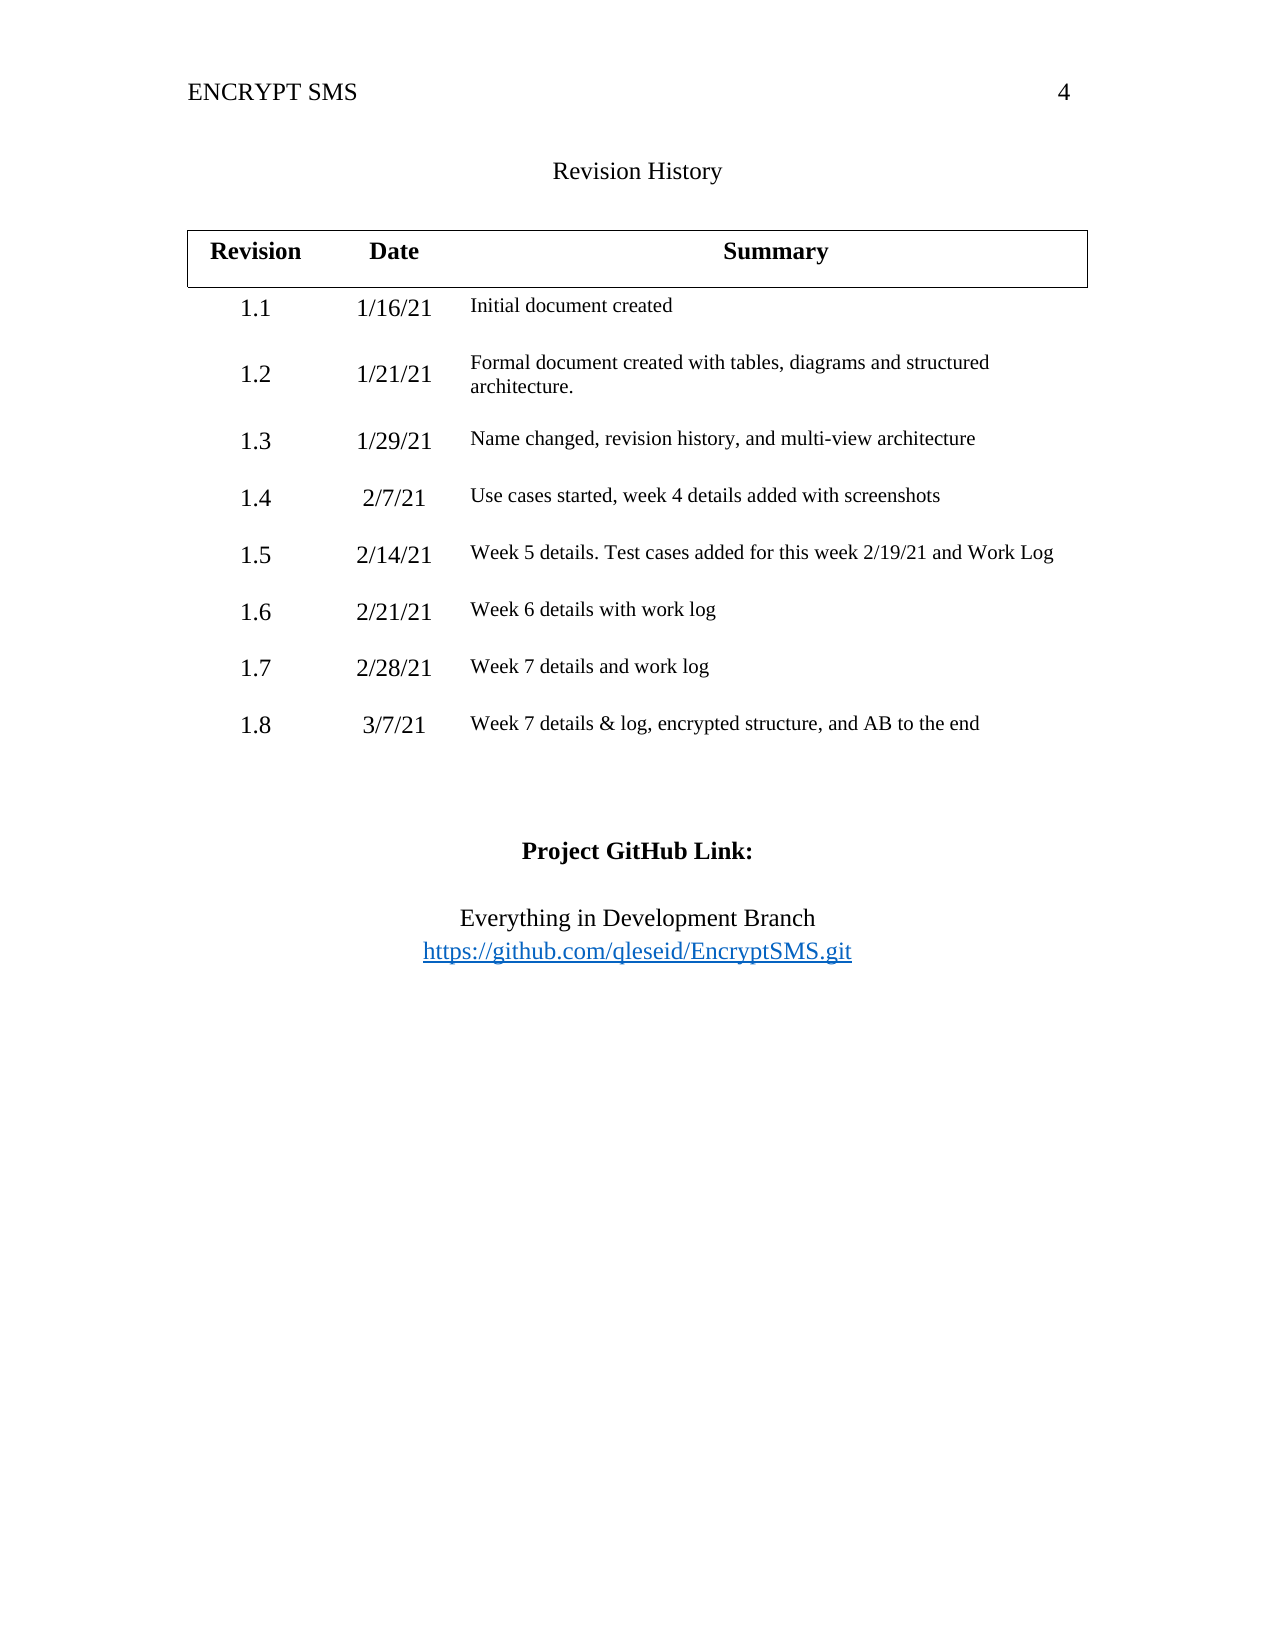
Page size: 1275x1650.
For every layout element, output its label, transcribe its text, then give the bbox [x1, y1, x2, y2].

table_cell Name changed, revision history, and multi-view architecture [464, 420, 1087, 477]
table_header Date [324, 231, 464, 287]
subtitle Project GitHub Link: [187, 836, 1087, 864]
subtitle Revision History [187, 156, 1087, 185]
table_cell 1.3 [188, 420, 324, 477]
table_cell 1.5 [188, 534, 324, 591]
table_cell 1.4 [188, 477, 324, 534]
table_cell Week 7 details & log, encrypted structure, and AB to the end [464, 705, 1087, 762]
table_cell 1.1 [188, 288, 324, 344]
table_cell 1.8 [188, 705, 324, 762]
table_cell 1.6 [188, 591, 324, 648]
table_cell Initial document created [464, 288, 1087, 344]
table_cell 2/7/21 [324, 477, 464, 534]
table_cell 3/7/21 [324, 705, 464, 762]
table_cell 1/29/21 [324, 420, 464, 477]
table_cell Week 6 details with work log [464, 591, 1087, 648]
table_cell 1.7 [188, 648, 324, 705]
table_header Summary [464, 231, 1087, 287]
table_header Revision [188, 231, 324, 287]
table_cell Week 7 details and work log [464, 648, 1087, 705]
table_cell 2/14/21 [324, 534, 464, 591]
table_cell 1.2 [188, 344, 324, 420]
table_cell Week 5 details. Test cases added for this week 2/19/21 and Work Log [464, 534, 1087, 591]
table_cell 1/21/21 [324, 344, 464, 420]
table_cell 1/16/21 [324, 288, 464, 344]
table_cell Use cases started, week 4 details added with screenshots [464, 477, 1087, 534]
table_cell 2/28/21 [324, 648, 464, 705]
text Everything in Development Branch [187, 903, 1087, 932]
table_cell Formal document created with tables, diagrams and structured architecture. [464, 344, 1087, 420]
table_cell 2/21/21 [324, 591, 464, 648]
text https://github.com/qleseid/EncryptSMS.git [187, 936, 1087, 965]
